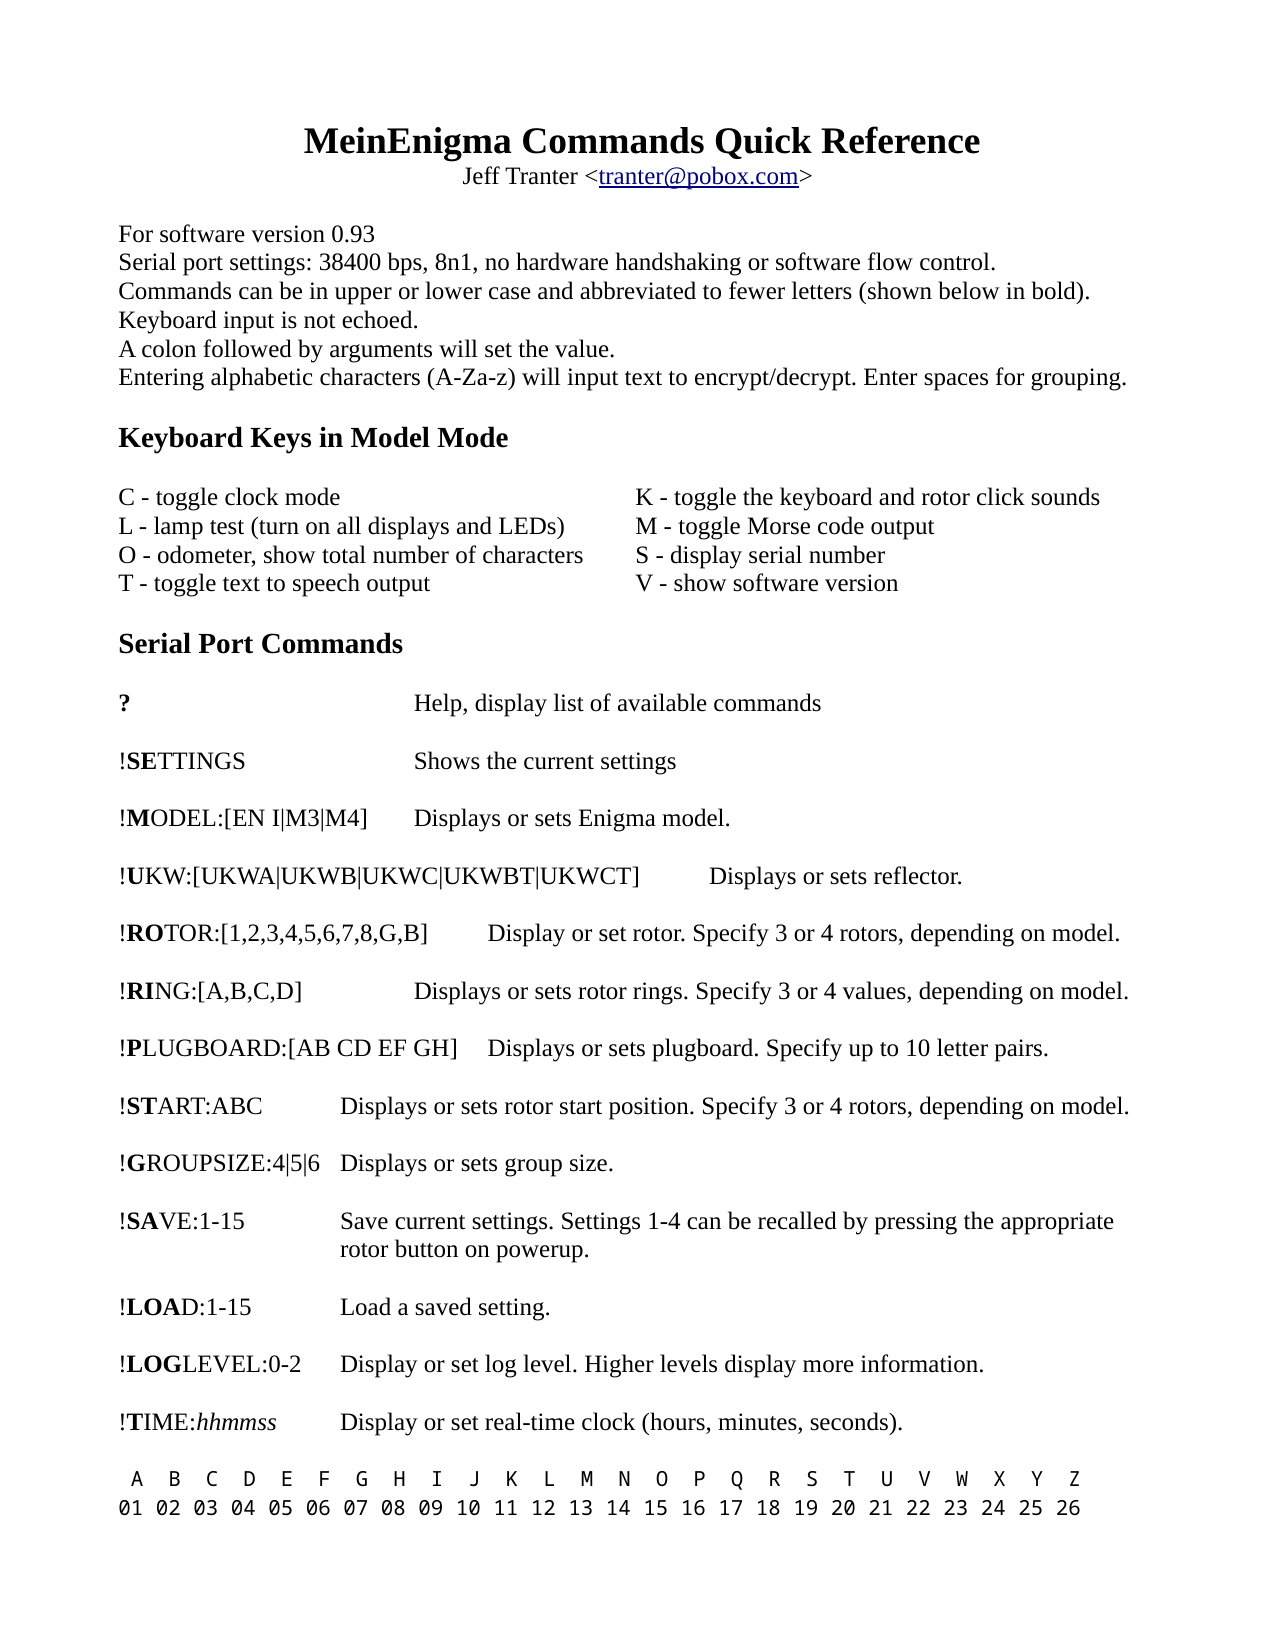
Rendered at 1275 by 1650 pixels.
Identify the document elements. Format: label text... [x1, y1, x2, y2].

text Commands can be in upper or lower case and abbreviated to fewer letters (shown below in bold). [118, 276, 1157, 305]
text !LOGLEVEL:0-2 Display or set log level. Higher levels display more information. [118, 1349, 1157, 1378]
text ? Help, display list of available commands [118, 688, 1157, 717]
text O - odometer, show total number of characters S - display serial number [118, 540, 1157, 568]
text rotor button on powerup. [118, 1234, 1157, 1263]
text C - toggle clock mode K - toggle the keyboard and rotor click sounds [118, 482, 1157, 511]
text L - lamp test (turn on all displays and LEDs) M - toggle Morse code output [118, 511, 1157, 540]
text Entering alphabetic characters (A-Za-z) will input text to encrypt/decrypt. Enter spaces for grouping. [118, 362, 1157, 391]
text A colon followed by arguments will set the value. [118, 334, 1157, 362]
text !RING:[A,B,C,D] Displays or sets rotor rings. Specify 3 or 4 values, depending on model. [118, 976, 1157, 1004]
text 01 02 03 04 05 06 07 08 09 10 11 12 13 14 15 16 17 18 19 20 21 22 23 24 25 26 [118, 1493, 1157, 1521]
text Serial Port Commands [118, 626, 1157, 659]
text !SETTINGS Shows the current settings [118, 746, 1157, 774]
text Jeff Tranter <tranter@pobox.com> [118, 161, 1157, 190]
text !LOAD:1-15 Load a saved setting. [118, 1292, 1157, 1321]
text !TIME:hhmmss Display or set real-time clock (hours, minutes, seconds). [118, 1407, 1157, 1436]
text !UKW:[UKWA|UKWB|UKWC|UKWBT|UKWCT] Displays or sets reflector. [118, 861, 1157, 889]
text MeinEnigma Commands Quick Reference [118, 118, 1157, 161]
text Keyboard Keys in Model Mode [118, 420, 1157, 453]
text !MODEL:[EN I|M3|M4] Displays or sets Enigma model. [118, 803, 1157, 832]
text !GROUPSIZE:4|5|6 Displays or sets group size. [118, 1148, 1157, 1177]
text !ROTOR:[1,2,3,4,5,6,7,8,G,B] Display or set rotor. Specify 3 or 4 rotors, depending on model. [118, 918, 1157, 947]
text !SAVE:1-15 Save current settings. Settings 1-4 can be recalled by pressing the appropriate [118, 1206, 1157, 1234]
text Keyboard input is not echoed. [118, 305, 1157, 334]
text Serial port settings: 38400 bps, 8n1, no hardware handshaking or software flow control. [118, 247, 1157, 276]
text !START:ABC Displays or sets rotor start position. Specify 3 or 4 rotors, depending on model. [118, 1091, 1157, 1119]
text T - toggle text to speech output V - show software version [118, 568, 1157, 597]
text A B C D E F G H I J K L M N O P Q R S T U V W X Y Z [118, 1464, 1157, 1493]
text For software version 0.93 [118, 219, 1157, 247]
text !PLUGBOARD:[AB CD EF GH] Displays or sets plugboard. Specify up to 10 letter pairs. [118, 1033, 1157, 1062]
